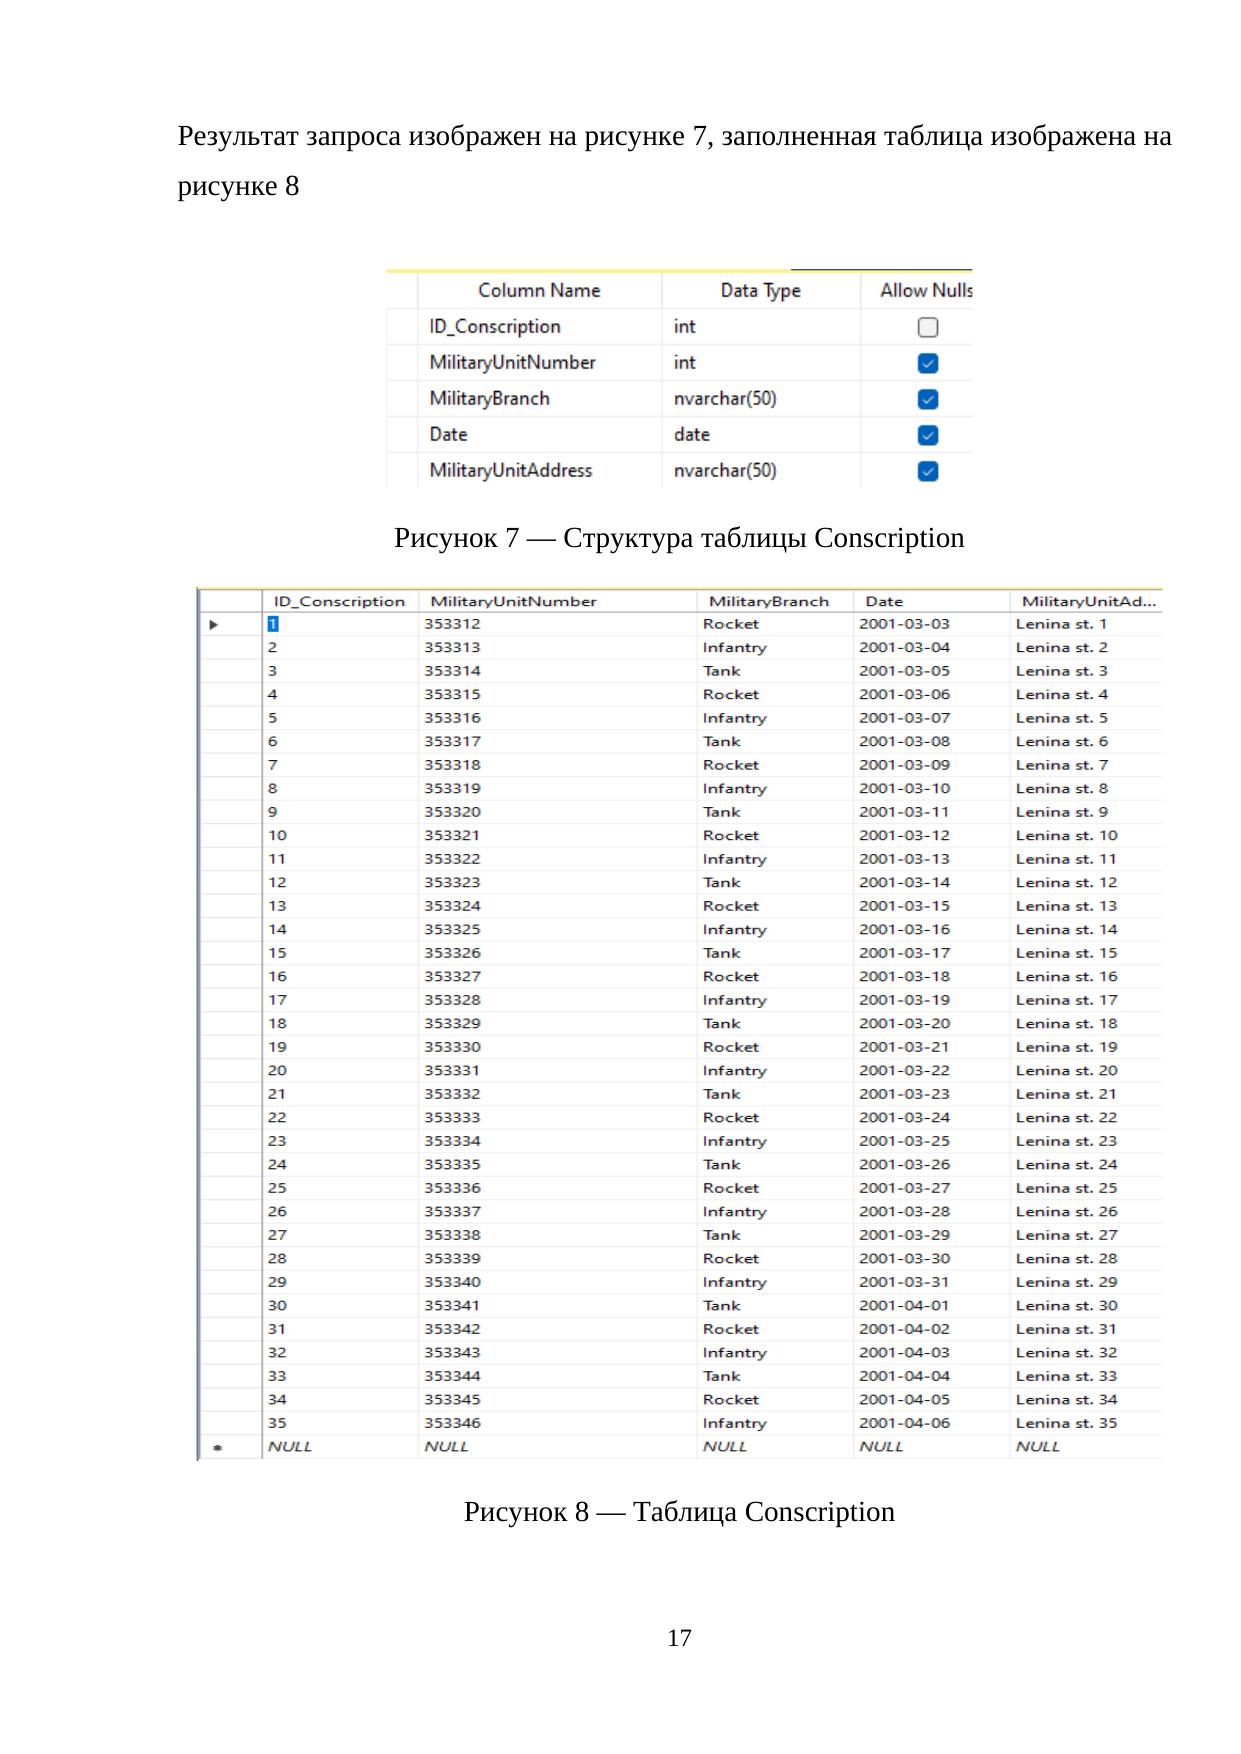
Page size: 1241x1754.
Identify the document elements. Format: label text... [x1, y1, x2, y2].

text Рисунок 8 — Таблица Conscription [177, 571, 1181, 1528]
picture [196, 587, 1163, 1461]
picture [386, 269, 973, 488]
text Результат запроса изображен на рисунке 7, заполненная таблица изображена на рисунке 8 [177, 118, 1181, 202]
text Рисунок 7 — Структура таблицы Conscription [177, 521, 1181, 554]
